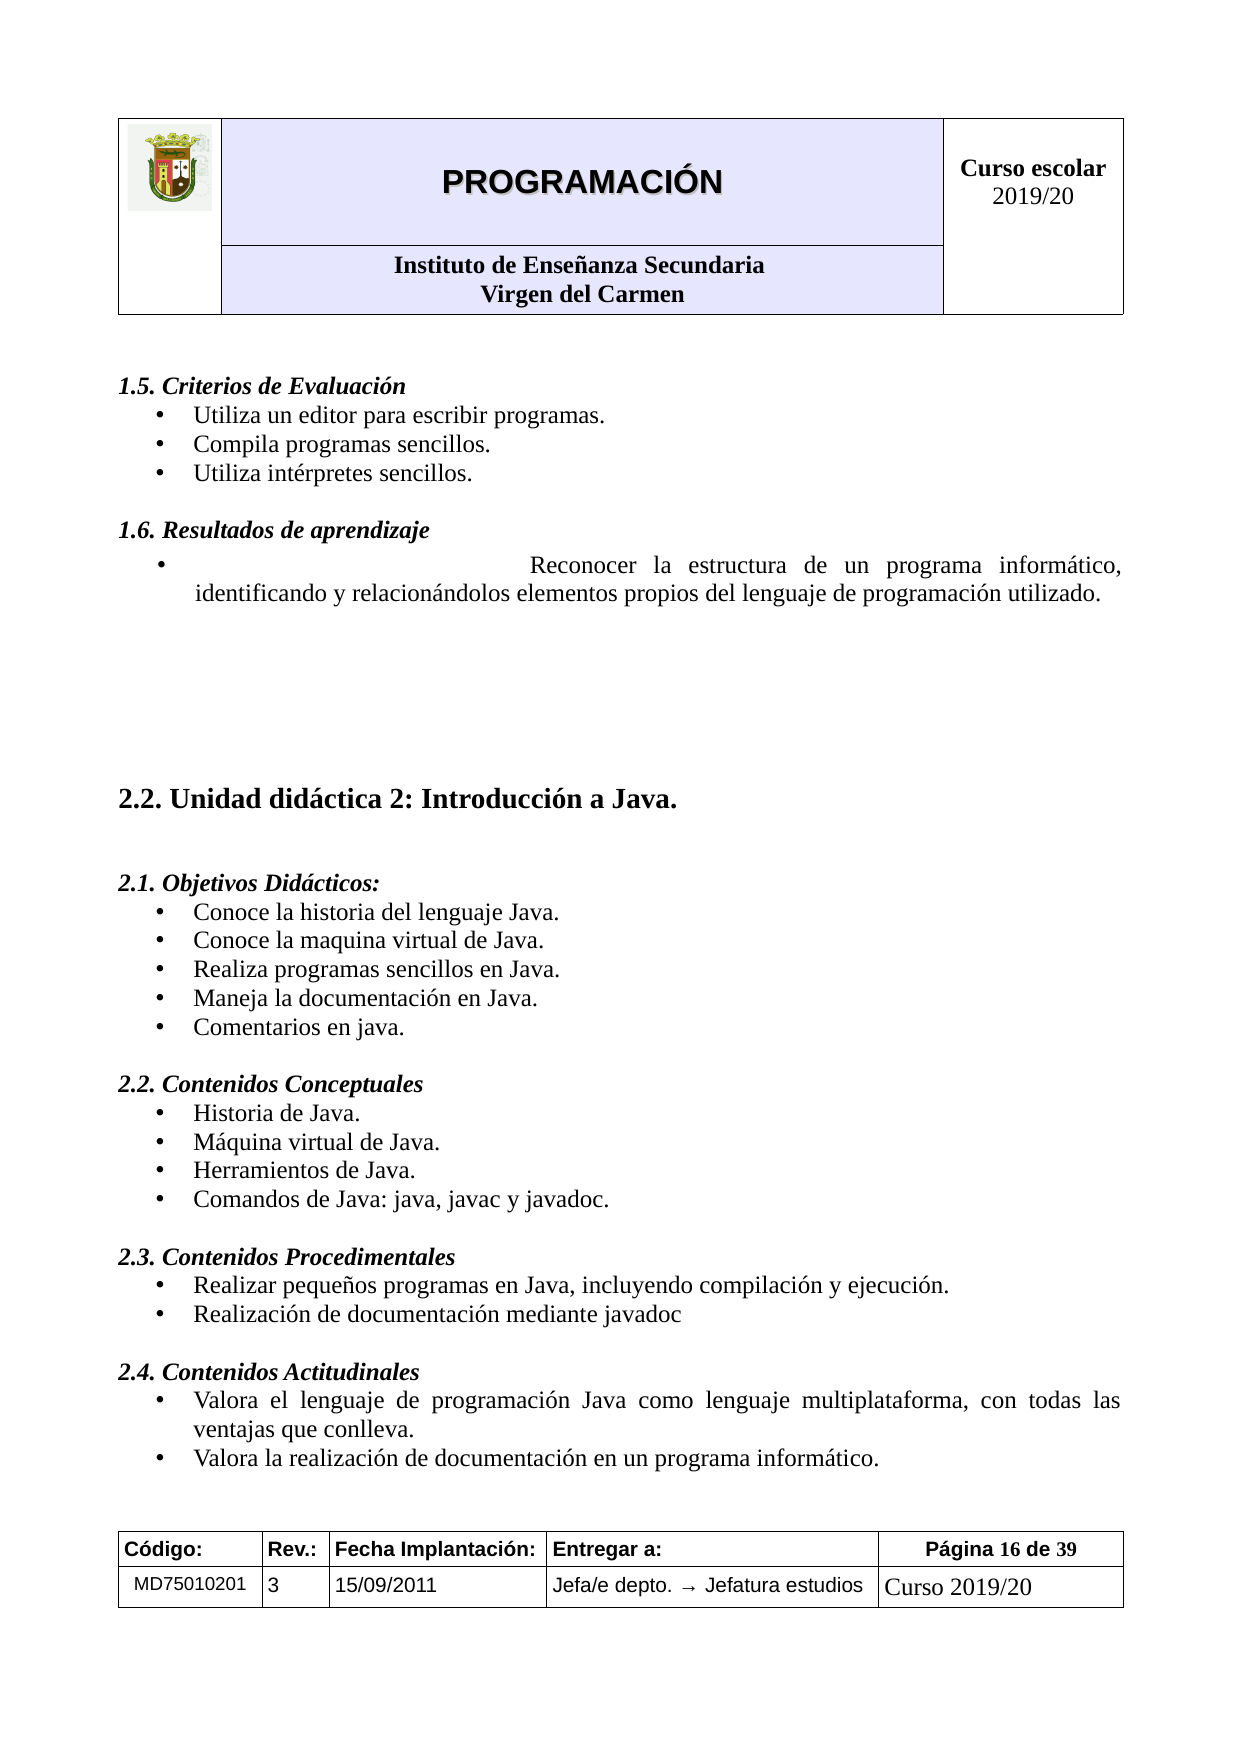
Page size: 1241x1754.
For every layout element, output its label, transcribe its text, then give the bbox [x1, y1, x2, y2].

subtitle Contenidos Conceptuales [118, 1069, 1122, 1098]
list Valora el lenguaje de programación Java como lenguaje multiplataforma, con todas las ventajas que conlleva. [156, 1386, 1122, 1443]
list Utiliza intérpretes sencillos. [156, 458, 1122, 486]
list Máquina virtual de Java. [156, 1127, 1122, 1156]
list Valora la realización de documentación en un programa informático. [156, 1443, 1122, 1472]
subtitle Unidad didáctica 2: Introducción a Java. [118, 782, 1122, 815]
list Comentarios en java. [156, 1012, 1122, 1041]
picture [127, 124, 213, 211]
subtitle Contenidos Procedimentales [118, 1242, 1122, 1271]
list Realiza programas sencillos en Java. [156, 954, 1122, 983]
subtitle Criterios de Evaluación [118, 371, 1122, 400]
list Herramientos de Java. [156, 1156, 1122, 1184]
list Maneja la documentación en Java. [156, 983, 1122, 1012]
subtitle Contenidos Actitudinales [118, 1357, 1122, 1386]
list Conoce la historia del lenguaje Java. [156, 897, 1122, 926]
list Historia de Java. [156, 1098, 1122, 1127]
list Utiliza un editor para escribir programas. [156, 400, 1122, 429]
list Realización de documentación mediante javadoc [156, 1299, 1122, 1328]
list Compila programas sencillos. [156, 429, 1122, 458]
list Comandos de Java: java, javac y javadoc. [156, 1184, 1122, 1213]
list Reconocer la estructura de un programa informático, identificando y relacionándolos elementos propios del lenguaje de programación utilizado. [157, 550, 1122, 607]
subtitle Objetivos Didácticos: [118, 868, 1122, 897]
subtitle Resultados de aprendizaje [118, 515, 1122, 544]
list Conoce la maquina virtual de Java. [156, 926, 1122, 954]
list Realizar pequeños programas en Java, incluyendo compilación y ejecución. [156, 1271, 1122, 1299]
